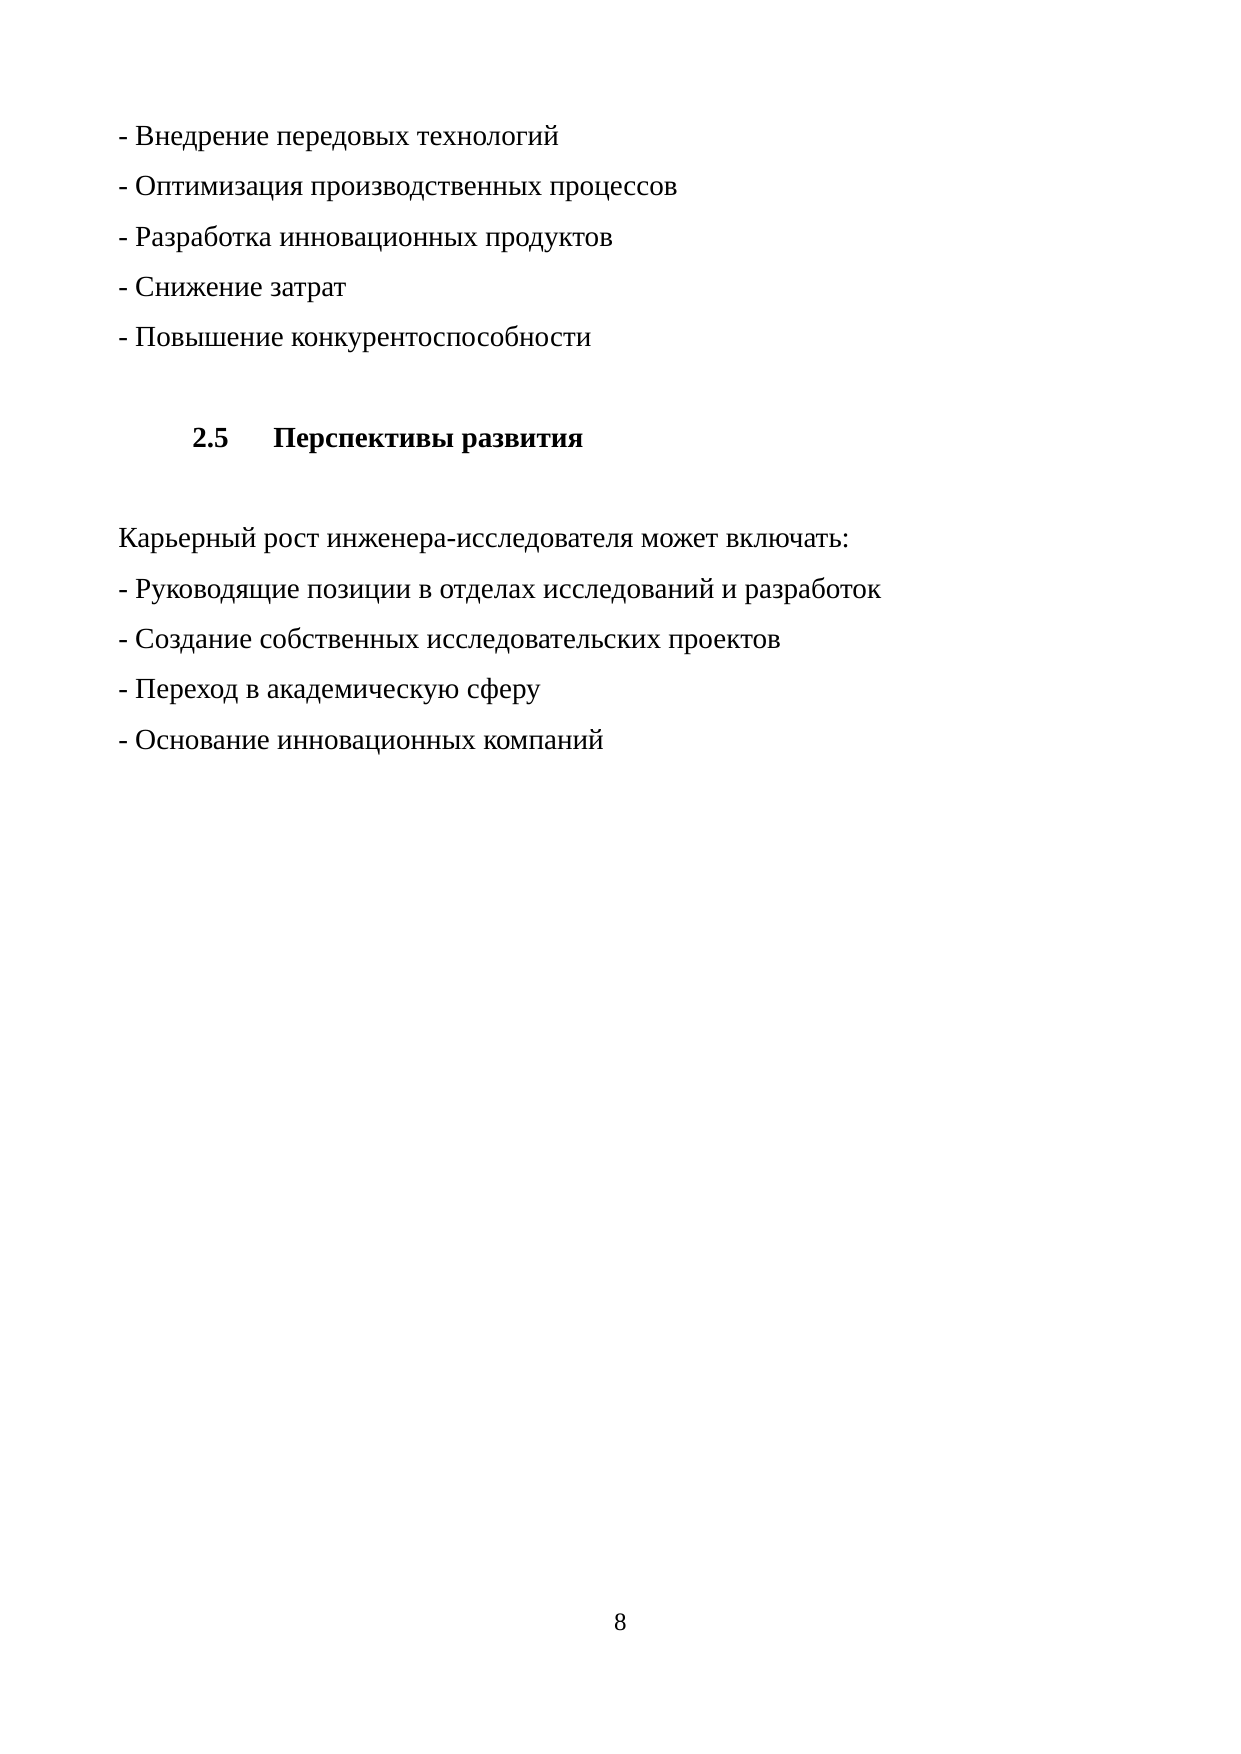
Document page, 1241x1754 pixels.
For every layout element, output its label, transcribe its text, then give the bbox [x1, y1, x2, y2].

text - Снижение затрат [118, 269, 1122, 303]
text - Разработка инновационных продуктов [118, 219, 1122, 252]
text - Переход в академическую сферу [118, 672, 1122, 705]
text - Руководящие позиции в отделах исследований и разработок [118, 571, 1122, 604]
text - Повышение конкурентоспособности [118, 319, 1122, 353]
text - Создание собственных исследовательских проектов [118, 621, 1122, 655]
subtitle Перспективы развития [118, 420, 1122, 453]
text - Основание инновационных компаний [118, 722, 1122, 755]
text - Внедрение передовых технологий [118, 118, 1122, 152]
text - Оптимизация производственных процессов [118, 168, 1122, 202]
text Карьерный рост инженера-исследователя может включать: [118, 521, 1122, 554]
